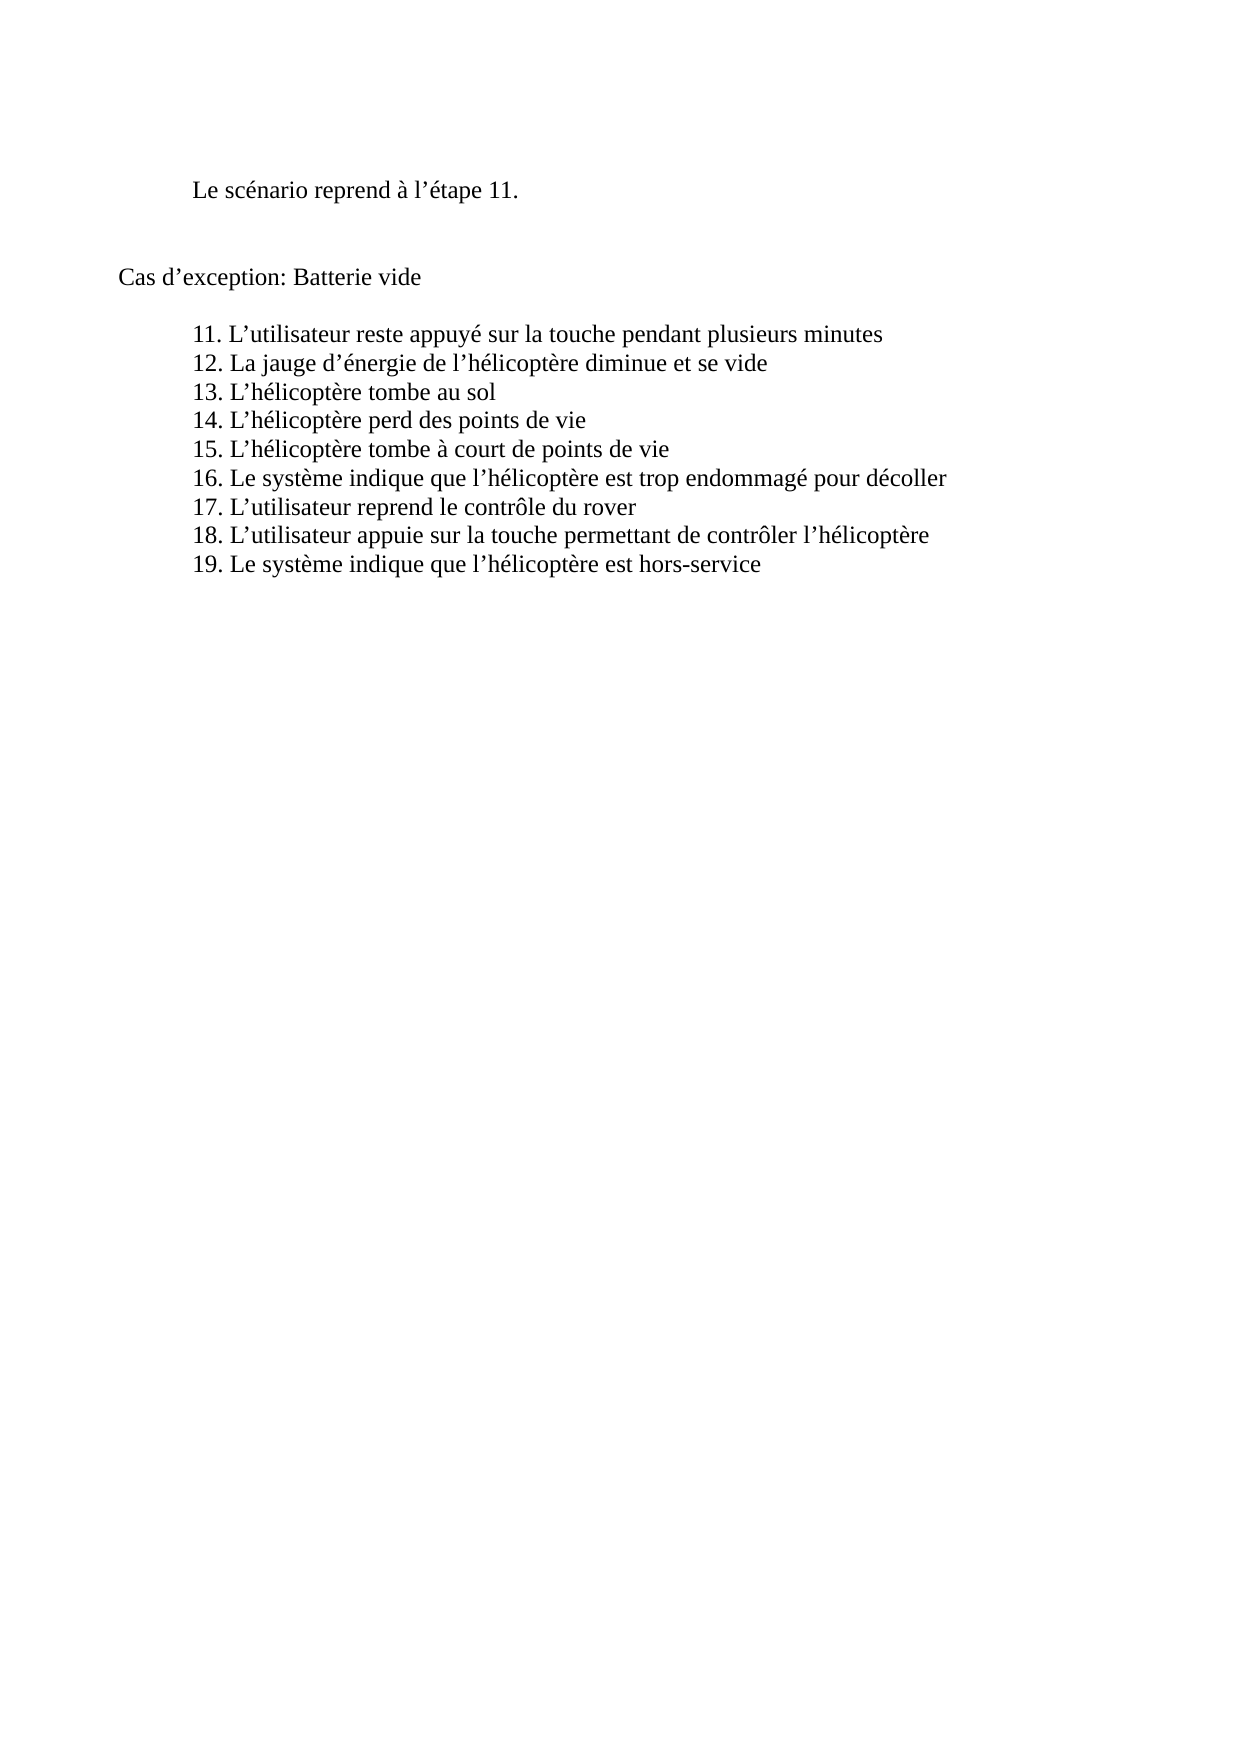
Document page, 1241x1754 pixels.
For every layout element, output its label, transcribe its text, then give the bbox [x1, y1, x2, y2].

text 11. L’utilisateur reste appuyé sur la touche pendant plusieurs minutes [118, 319, 1122, 348]
text 14. L’hélicoptère perd des points de vie [118, 406, 1122, 434]
text Le scénario reprend à l’étape 11. [118, 176, 1122, 204]
text 16. Le système indique que l’hélicoptère est trop endommagé pour décoller [118, 463, 1122, 492]
text 19. Le système indique que l’hélicoptère est hors-service [118, 549, 1122, 578]
text 15. L’hélicoptère tombe à court de points de vie [118, 434, 1122, 463]
text 18. L’utilisateur appuie sur la touche permettant de contrôler l’hélicoptère [118, 521, 1122, 549]
text Cas d’exception: Batterie vide [118, 262, 1122, 291]
text 13. L’hélicoptère tombe au sol [118, 377, 1122, 406]
text 17. L’utilisateur reprend le contrôle du rover [118, 492, 1122, 521]
text 12. La jauge d’énergie de l’hélicoptère diminue et se vide [118, 348, 1122, 377]
